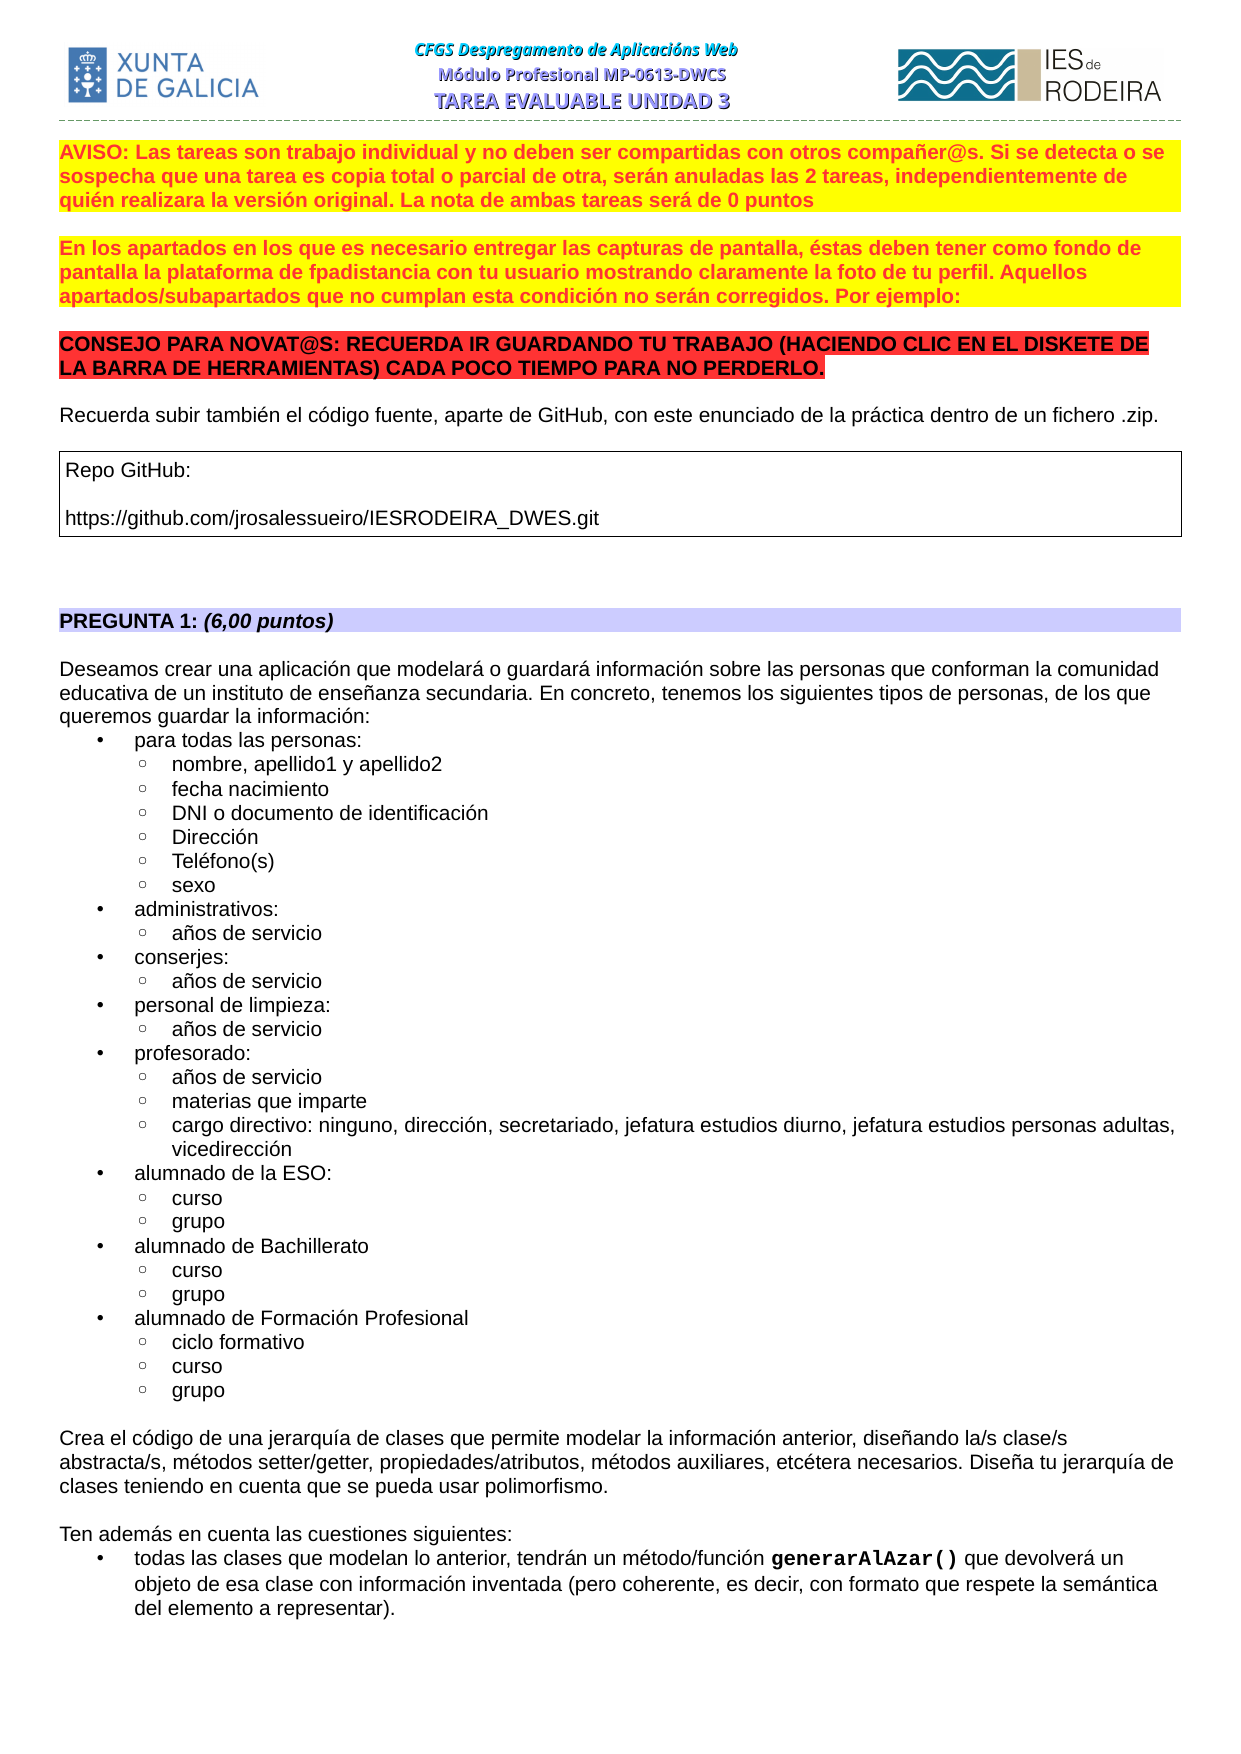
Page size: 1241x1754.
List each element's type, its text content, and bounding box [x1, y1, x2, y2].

list grupo [134, 1282, 1181, 1306]
list alumnado de Bachillerato [97, 1233, 1181, 1257]
list curso [134, 1257, 1181, 1282]
list personal de limpieza: [97, 993, 1181, 1017]
text AVISO: Las tareas son trabajo individual y no deben ser compartidas con otros compañer@s. Si se detecta o se sospecha que una tarea es copia total o parcial de otra, serán anuladas las 2 tareas, independientemente de quién realizara la versión original. La nota de ambas tareas será de 0 puntos [59, 140, 1181, 212]
list fecha nacimiento [134, 776, 1181, 800]
list curso [134, 1354, 1181, 1378]
text Crea el código de una jerarquía de clases que permite modelar la información anterior, diseñando la/s clase/s abstracta/s, métodos setter/getter, propiedades/atributos, métodos auxiliares, etcétera necesarios. Diseña tu jerarquía de clases teniendo en cuenta que se pueda usar polimorfismo. [59, 1426, 1181, 1498]
list cargo directivo: ninguno, dirección, secretariado, jefatura estudios diurno, jefatura estudios personas adultas, vicedirección [134, 1113, 1181, 1161]
list DNI o documento de identificación [134, 800, 1181, 824]
list Dirección [134, 824, 1181, 848]
text PREGUNTA 1: (6,00 puntos) [59, 608, 1181, 632]
list grupo [134, 1378, 1181, 1402]
list años de servicio [134, 1065, 1181, 1089]
picture [897, 48, 1164, 102]
list conserjes: [97, 945, 1181, 969]
picture [64, 42, 267, 107]
list alumnado de Formación Profesional [97, 1306, 1181, 1330]
text Deseamos crear una aplicación que modelará o guardará información sobre las personas que conforman la comunidad educativa de un instituto de enseñanza secundaria. En concreto, tenemos los siguientes tipos de personas, de los que queremos guardar la información: [59, 656, 1181, 728]
list para todas las personas: [97, 728, 1181, 752]
list administrativos: [97, 897, 1181, 921]
list grupo [134, 1209, 1181, 1233]
text En los apartados en los que es necesario entregar las capturas de pantalla, éstas deben tener como fondo de pantalla la plataforma de fpadistancia con tu usuario mostrando claramente la foto de tu perfil. Aquellos apartados/subapartados que no cumplan esta condición no serán corregidos. Por ejemplo: [59, 236, 1181, 307]
text Recuerda subir también el código fuente, aparte de GitHub, con este enunciado de la práctica dentro de un fichero .zip. [59, 403, 1181, 427]
list todas las clases que modelan lo anterior, tendrán un método/función generarAlAzar() que devolverá un objeto de esa clase con información inventada (pero coherente, es decir, con formato que respete la semántica del elemento a representar). [97, 1546, 1181, 1619]
list años de servicio [134, 921, 1181, 945]
list profesorado: [97, 1041, 1181, 1065]
list años de servicio [134, 969, 1181, 993]
list alumnado de la ESO: [97, 1161, 1181, 1185]
text CONSEJO PARA NOVAT@S: RECUERDA IR GUARDANDO TU TRABAJO (HACIENDO CLIC EN EL DISKETE DE LA BARRA DE HERRAMIENTAS) CADA POCO TIEMPO PARA NO PERDERLO. [59, 331, 1181, 379]
list Teléfono(s) [134, 848, 1181, 873]
list curso [134, 1185, 1181, 1209]
list sexo [134, 873, 1181, 897]
list materias que imparte [134, 1089, 1181, 1113]
list nombre, apellido1 y apellido2 [134, 752, 1181, 776]
text Ten además en cuenta las cuestiones siguientes: [59, 1522, 1181, 1546]
table_header Repo GitHub: https://github.com/jrosalessueiro/IESRODEIRA_DWES.git [60, 452, 1181, 536]
list años de servicio [134, 1017, 1181, 1041]
list ciclo formativo [134, 1330, 1181, 1354]
